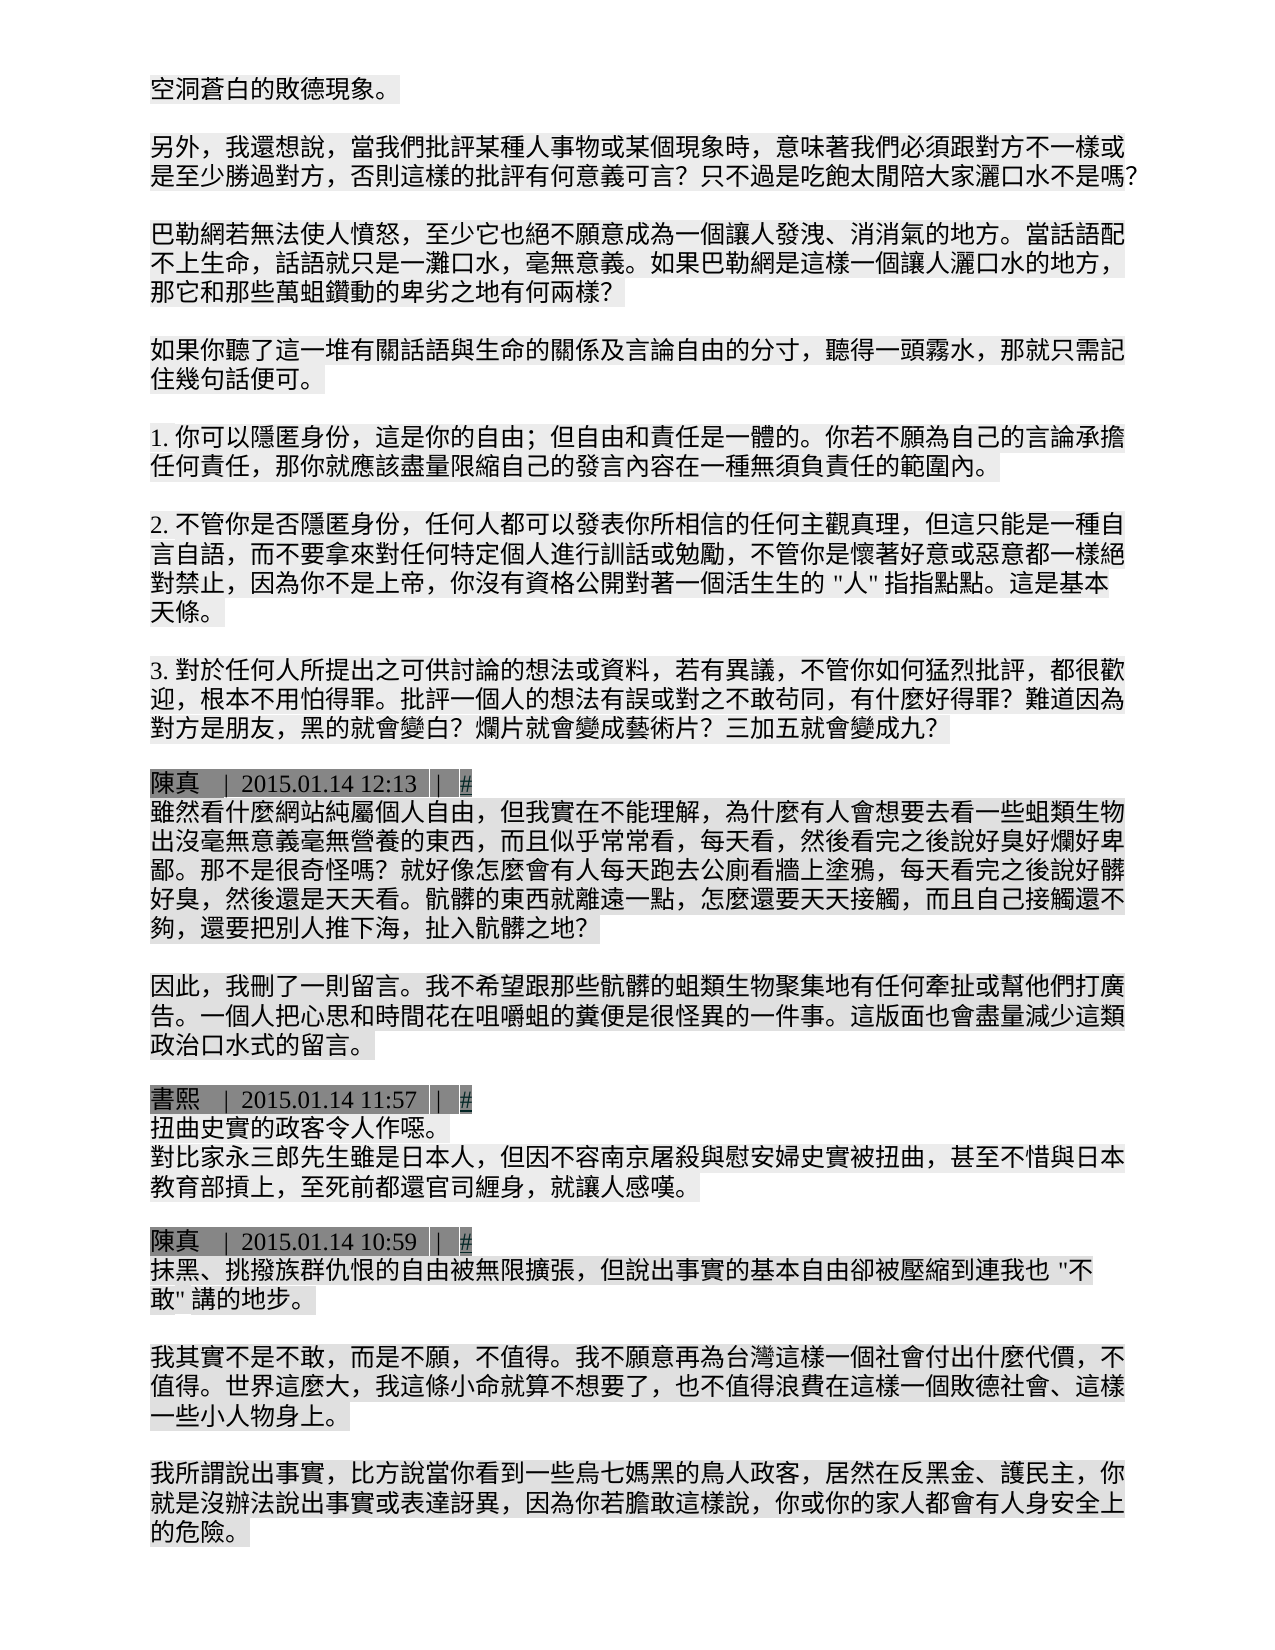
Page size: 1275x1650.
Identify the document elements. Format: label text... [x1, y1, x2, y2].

text 抹黑、挑撥族群仇恨的自由被無限擴張，但說出事實的基本自由卻被壓縮到連我也 "不敢" 講的地步。 我其實不是不敢，而是不願，不值得。我不願意再為台灣這樣一個社會付出什麼代價，不值得。世界這麼大，我這條小命就算不想要了，也不值得浪費在這樣一個敗德社會、這樣一些小人物身上。 我所謂說出事實，比方說當你看到一些烏七媽黑的鳥人政客，居然在反黑金、護民主，你就是沒辦法說出事實或表達訝異，因為你若膽敢這樣說，你或你的家人都會有人身安全上的危險。 [150, 1256, 1125, 1547]
text 陳真 | 2015.01.14 10:59 | # [150, 1227, 1125, 1256]
text 扭曲史實的政客令人作噁。 對比家永三郎先生雖是日本人，但因不容南京屠殺與慰安婦史實被扭曲，甚至不惜與日本教育部摃上，至死前都還官司緾身，就讓人感嘆。 [150, 1114, 1125, 1202]
text 又刪掉了一則留言，是一首蘇東坡的詩；有位留言者拿它來說教。重點是，我不知道留言者是 "誰"，文字背後並沒有 "人" 的存在，沒有任何血肉，純粹一個空洞符號。一個空洞符號豈有資格講些什麼高妙偉大的道德訓詞，以此來給大家訓話，這也未免太輕薄太蒼白了。 俗難耐，蒼白更難耐。人可以壞，但不要輕薄，不要空洞，不要蒼白。我實在非常不願意去鼓勵或以任何形式支持這樣一種去血肉、去溫度的空洞蒼白現象；我沒那麼後現代。 刪它並非因為這則留言明顯違反天條，刪它只是為了言論管制。管制是出於一個重要原因就是，我希望這版面不要造太多孽。 古代醫學倫理守則第一條(我也只記得這一條)：First, do no harm. 簡單說：做為一個醫生，我可以什麼忙也沒能幫上，但我可一點都不想害人。 我始終傾向從 "負面" 眼光看待事物，在我看來，這就是一種宗教眼光。簡單說，我不知道神是什麼，但我知道什麼 "不是"。同理，我不知道啥是道德，但我知道什麼是敗德。我也不知道健康究竟長得怎麼樣，但我知道什麼是病。 同理，我並不一定能做道德之事，但我只求至少能少一點敗德。我不敢企求有益於人，但我只求盡量對人無害。我是這麼看待 "First, do no harm" 這句話。 害人很容易，想要 "無害" 卻很難。 文字、思想和知識是很可怕的東西，使人輕薄短小，使人蒼白，使人跌倒。但生命就住在語言之屋，一種精神家園，總不可能不思不想，不言不語，無想無念。重點是：我配不配得上我的文字或思想？如果配不上，文字與思想便只是顯得可恥。 究竟配得上配不上，各人自己心裏最清楚，旁人無從置喙；各人造業總得自己了。但我知道，空洞符號是完全沒有資格對一個有血有肉的人講什麼漂亮話的。人們連你是男是女是老是少都不知道，一個匿名者怎麼還好意思引用一些什麼偉大的詩句來訓勉他人？這種當代網路社會所習以為常的現象，對我這種老式人物來說，太病態，太蒼白，太褻瀆神明了。 Chomsky 大概是目前地球上知識、思想與理性最為發達的一個人，其言論極少感性與宗教成份，但他卻曾說過一段非常 "齊克果"、非常存在主義、非常 "聖經" 的話。他說，一個知識人，在種種議論與分析中，人性的溫度和生命的重量也將一點一滴地受到傷害與流失。套句沈從文的說法，生命將 "越說越遠"，越說越蒼白。 維根斯坦曾有句謎一般的說法，這說法在我看來其實一點謎的感覺也沒有，不但極其淺顯，而且恰恰就是最典型的維根斯坦思維。他是這麼說的："唯有已經回到家的人，才有可能說出真理。" 如果他所謂的真理只是一種事實性或客觀性的知識，那麼，管你是不是回到家，照樣能正確作答。我不需要成為一個好人也能正確回答三加五等於八。但是，如果真理指的是一種齊克果所說的 "主觀性"，亦即 "我" 怎麼看這世界，那麼，一己生命就得配得上語言才行，否則無異放屁。在我看來，世上一切敗德的總和全部加起來，都還比不上這樣一種蒼白罪行。 我不敢對任何人的生命有任何一絲指點，我只是指點那些 "非生命"，那些純粹以空洞符號存在於網路世界、神不知鬼不覺的 "人"。這樣的人當然不是人，它只是一個根本連結不上任何血肉的符號。 現代網路世界多了一種自由就是放棄血肉，成為符號的自由。我沒法干涉這樣一種自由。但一個人，如果他不願承擔血肉的代價，那他其實也就沒有任何發言權了。 他當然還是有發言的自由，但他的發言其實就像廁所牆上那些亂七八糟的塗鴉一樣，毫無意義。難道你會對著廁所牆上的塗鴉所展現的真理與勇氣感到欽佩？當然不可能。因為那是一種無主留言，無法理解，也不具任何意義。塗鴉當然也是一種自由，但卻是一種毫無意義的自由。 大家要怎麼匿名，我沒意見，這是一種言論自由。但你若是那麼喜歡展現道美姿，那最好就請你告訴大家你是誰，否則你的發言有何意義可言？ 不想告訴大家當然也可以，這依然是一種言論自由。可是，假若你不但展現道德美姿，卻還進一步拿來訓話，那我就非刪不可了。我不想以任何形式去鼓勵或支持或配合這樣一種空洞蒼白的敗德現象。 另外，我還想說，當我們批評某種人事物或某個現象時，意味著我們必須跟對方不一樣或是至少勝過對方，否則這樣的批評有何意義可言？只不過是吃飽太閒陪大家灑口水不是嗎？ 巴勒網若無法使人憤怒，至少它也絕不願意成為一個讓人發洩、消消氣的地方。當話語配不上生命，話語就只是一灘口水，毫無意義。如果巴勒網是這樣一個讓人灑口水的地方，那它和那些萬蛆鑽動的卑劣之地有何兩樣？ 如果你聽了這一堆有關話語與生命的關係及言論自由的分寸，聽得一頭霧水，那就只需記住幾句話便可。 1. 你可以隱匿身份，這是你的自由；但自由和責任是一體的。你若不願為自己的言論承擔任何責任，那你就應該盡量限縮自己的發言內容在一種無須負責任的範圍內。 2. 不管你是否隱匿身份，任何人都可以發表你所相信的任何主觀真理，但這只能是一種自言自語，而不要拿來對任何特定個人進行訓話或勉勵，不管你是懷著好意或惡意都一樣絕對禁止，因為你不是上帝，你沒有資格公開對著一個活生生的 "人" 指指點點。這是基本天條。 3. 對於任何人所提出之可供討論的想法或資料，若有異議，不管你如何猛烈批評，都很歡迎，根本不用怕得罪。批評一個人的想法有誤或對之不敢茍同，有什麼好得罪？難道因為對方是朋友，黑的就會變白？爛片就會變成藝術片？三加五就會變成九？ [150, 75, 1125, 744]
text 書熙 | 2015.01.14 11:57 | # [150, 1085, 1125, 1114]
text 陳真 | 2015.01.14 12:13 | # [150, 769, 1125, 798]
text 雖然看什麼網站純屬個人自由，但我實在不能理解，為什麼有人會想要去看一些蛆類生物出沒毫無意義毫無營養的東西，而且似乎常常看，每天看，然後看完之後說好臭好爛好卑鄙。那不是很奇怪嗎？就好像怎麼會有人每天跑去公廁看牆上塗鴉，每天看完之後說好髒好臭，然後還是天天看。骯髒的東西就離遠一點，怎麼還要天天接觸，而且自己接觸還不夠，還要把別人推下海，扯入骯髒之地？ 因此，我刪了一則留言。我不希望跟那些骯髒的蛆類生物聚集地有任何牽扯或幫他們打廣告。一個人把心思和時間花在咀嚼蛆的糞便是很怪異的一件事。這版面也會盡量減少這類政治口水式的留言。 [150, 798, 1125, 1060]
